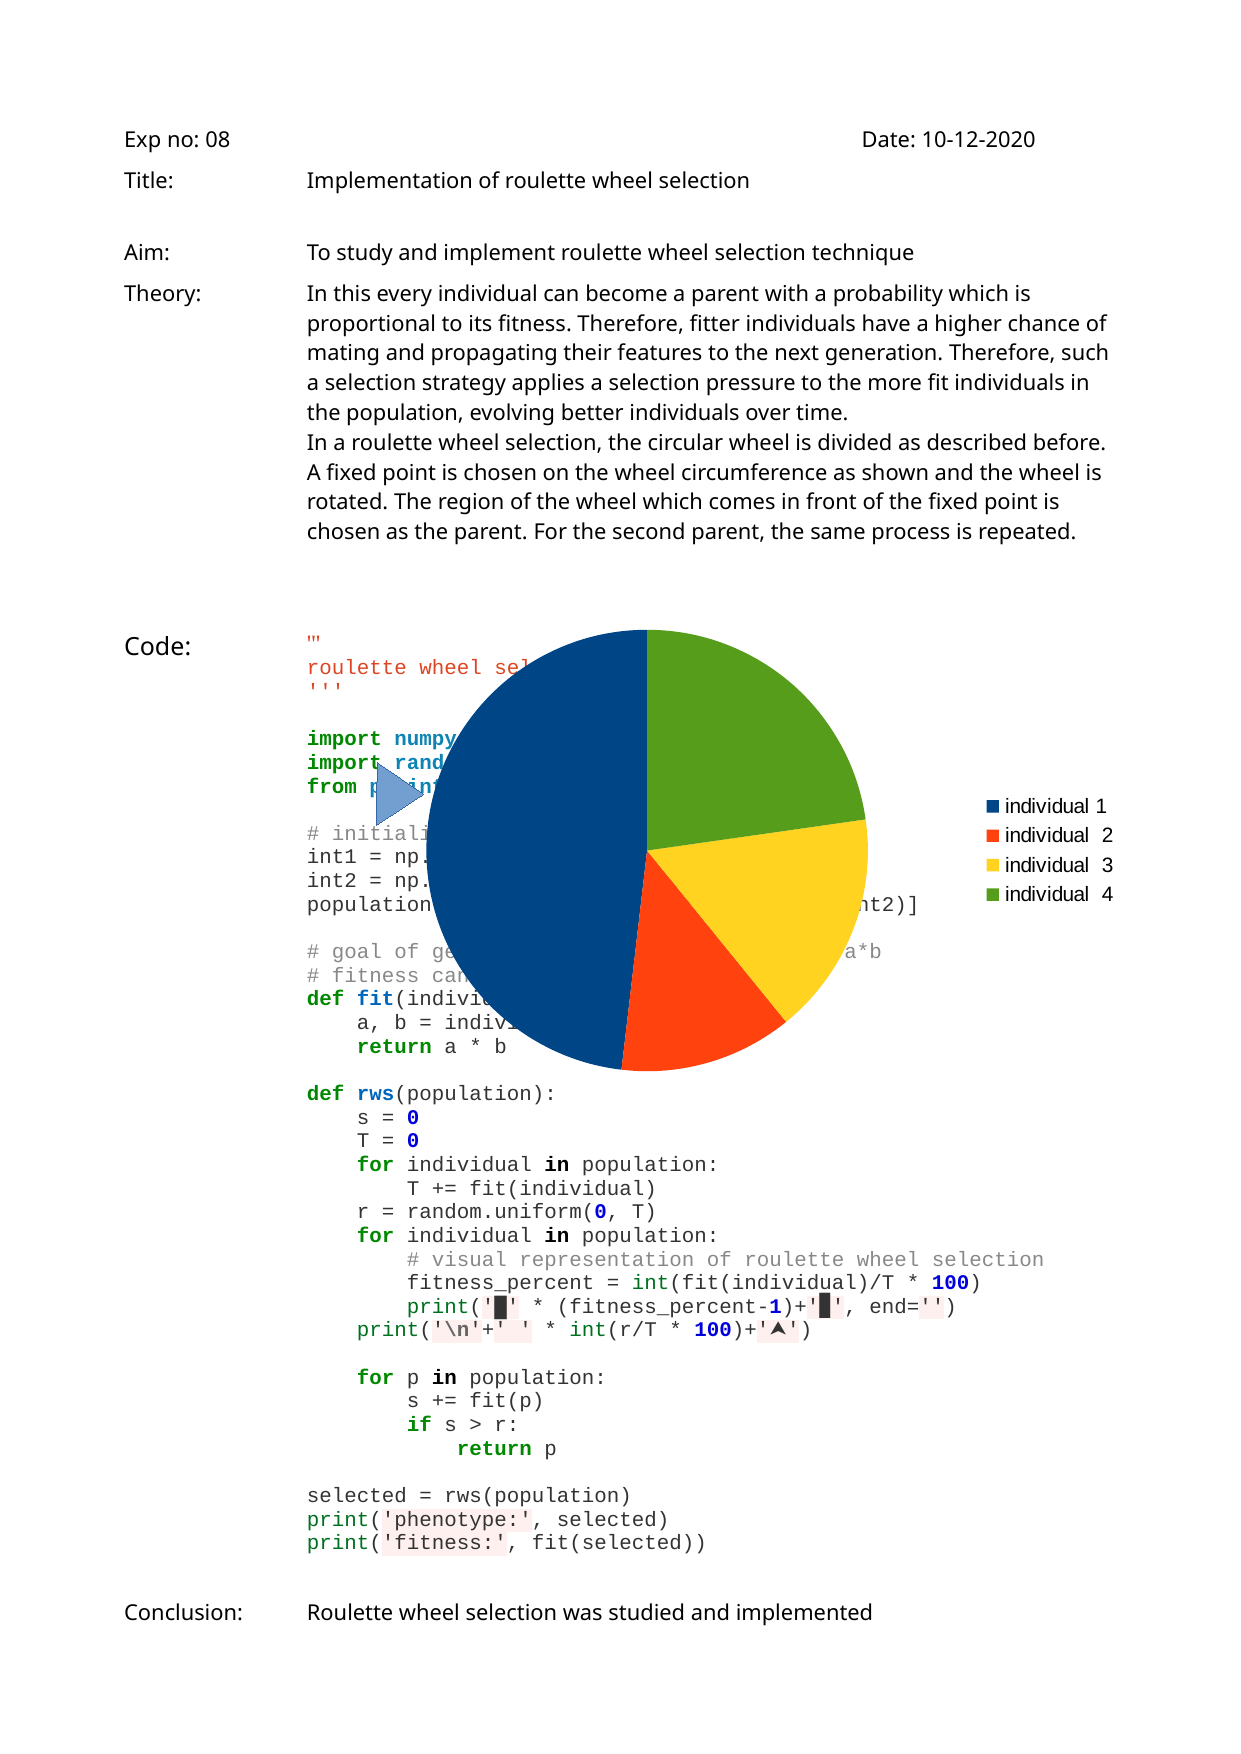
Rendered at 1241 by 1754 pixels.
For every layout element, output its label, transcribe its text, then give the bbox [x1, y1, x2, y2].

table_cell ''' roulette wheel selection ''' import numpy as np import random from pprint import pp # initialise population int1 = np.random.rand(10) * 10 int2 = np.random.rand(10) * 10 population = [(a, b) for a, b in zip(int1, int2)] # goal of genetic algorithm is to maximise a*b # fitness can be simply a*b def fit(individual): a, b = individual return a * b def rws(population): s = 0 T = 0 for individual in population: T += fit(individual) r = random.uniform(0, T) for individual in population: # visual representation of roulette wheel selection fitness_percent = int(fit(individual)/T * 100) print('█' * (fitness_percent-1)+'▉', end='') print('\n'+' ' * int(r/T * 100)+'⮝') for p in population: s += fit(p) if s > r: return p selected = rws(population) print('phenotype:', selected) print('fitness:', fit(selected)) [302, 624, 1123, 1591]
table_cell Aim: [119, 232, 301, 272]
table_cell [119, 582, 301, 623]
table_cell In this every individual can become a parent with a probability which is proportional to its fitness. Therefore, fitter individuals have a higher chance of mating and propagating their features to the next generation. Therefore, such a selection strategy applies a selection pressure to the more fit individuals in the population, evolving better individuals over time. In a roulette wheel selection, the circular wheel is divided as described before. A fixed point is chosen on the wheel circumference as shown and the wheel is rotated. The region of the wheel which comes in front of the fixed point is chosen as the parent. For the second parent, the same process is repeated. [302, 273, 1123, 581]
table_header Date: 10-12-2020 [857, 119, 1123, 159]
table_header [302, 119, 856, 159]
table_cell Implementation of roulette wheel selection [302, 161, 1123, 231]
table_cell Conclusion: [119, 1592, 301, 1635]
table_cell Theory: [119, 273, 301, 581]
table_cell Roulette wheel selection was studied and implemented [302, 1592, 1123, 1635]
table_cell To study and implement roulette wheel selection technique [302, 232, 1123, 272]
table_cell Code: [119, 624, 301, 1591]
table_header Exp no: 08 [119, 119, 301, 159]
table_cell [302, 582, 1123, 623]
table_cell Title: [119, 161, 301, 231]
